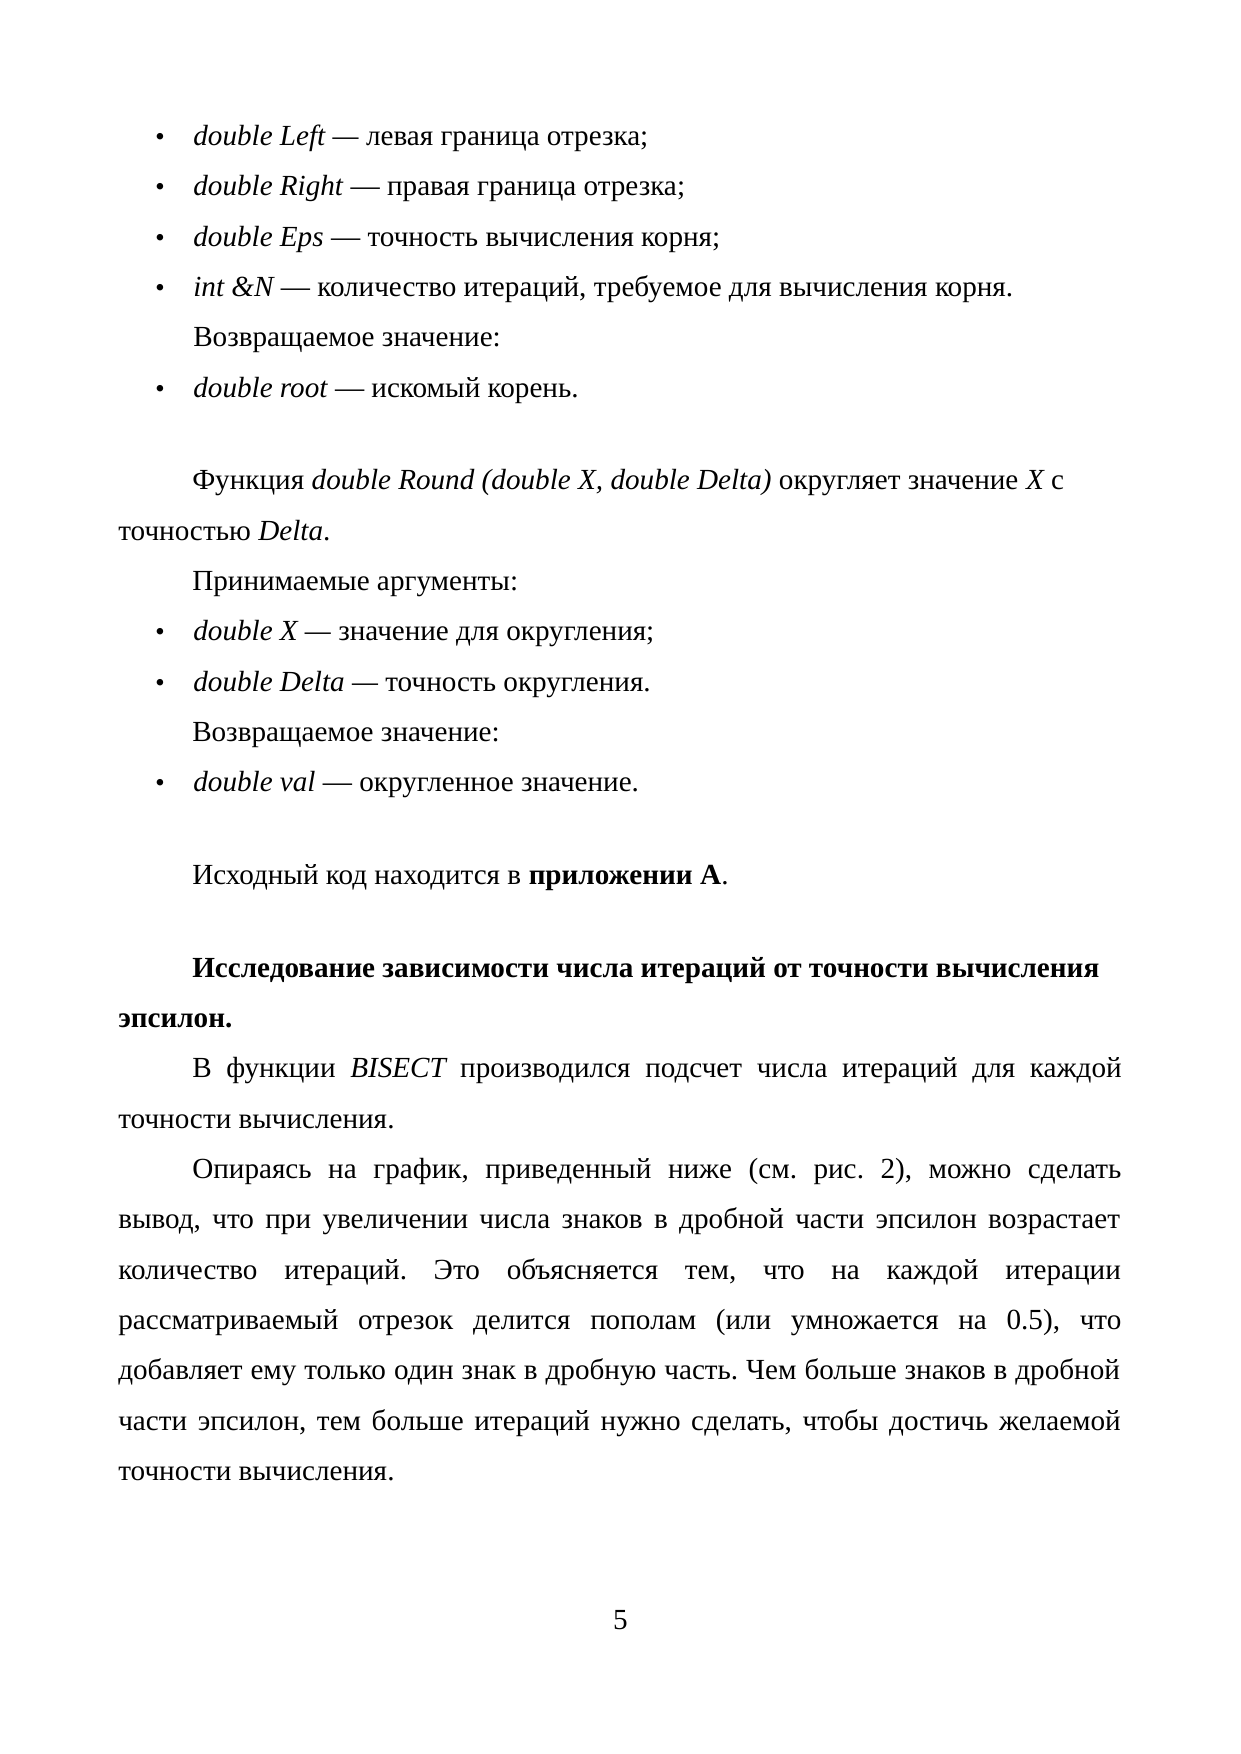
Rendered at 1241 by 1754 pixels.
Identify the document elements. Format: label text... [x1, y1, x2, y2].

text Функция double Round (double X, double Delta) округляет значение X с точностью Delta. [118, 462, 1122, 546]
text Исходный код находится в приложении А. [118, 857, 1122, 891]
list double Right — правая граница отрезка; [156, 168, 1122, 202]
list int &N — количество итераций, требуемое для вычисления корня. [156, 269, 1122, 303]
text Исследование зависимости числа итераций от точности вычисления эпсилон. [118, 950, 1122, 1034]
text Принимаемые аргументы: [118, 563, 1122, 597]
list Возвращаемое значение: [156, 319, 1122, 353]
list double Delta — точность округления. [156, 664, 1122, 697]
list double val — округленное значение. [156, 764, 1122, 798]
list double Eps — точность вычисления корня; [156, 219, 1122, 252]
list double Left — левая граница отрезка; [156, 118, 1122, 152]
list double root — искомый корень. [156, 370, 1122, 403]
list double X — значение для округления; [156, 613, 1122, 647]
text Опираясь на график, приведенный ниже (см. рис. 2), можно сделать вывод, что при увеличении числа знаков в дробной части эпсилон возрастает количество итераций. Это объясняется тем, что на каждой итерации рассматриваемый отрезок делится пополам (или умножается на 0.5), что добавляет ему только один знак в дробную часть. Чем больше знаков в дробной части эпсилон, тем больше итераций нужно сделать, чтобы достичь желаемой точности вычисления. [118, 1151, 1122, 1487]
text В функции BISECT производился подсчет числа итераций для каждой точности вычисления. [118, 1051, 1122, 1134]
text Возвращаемое значение: [118, 714, 1122, 748]
